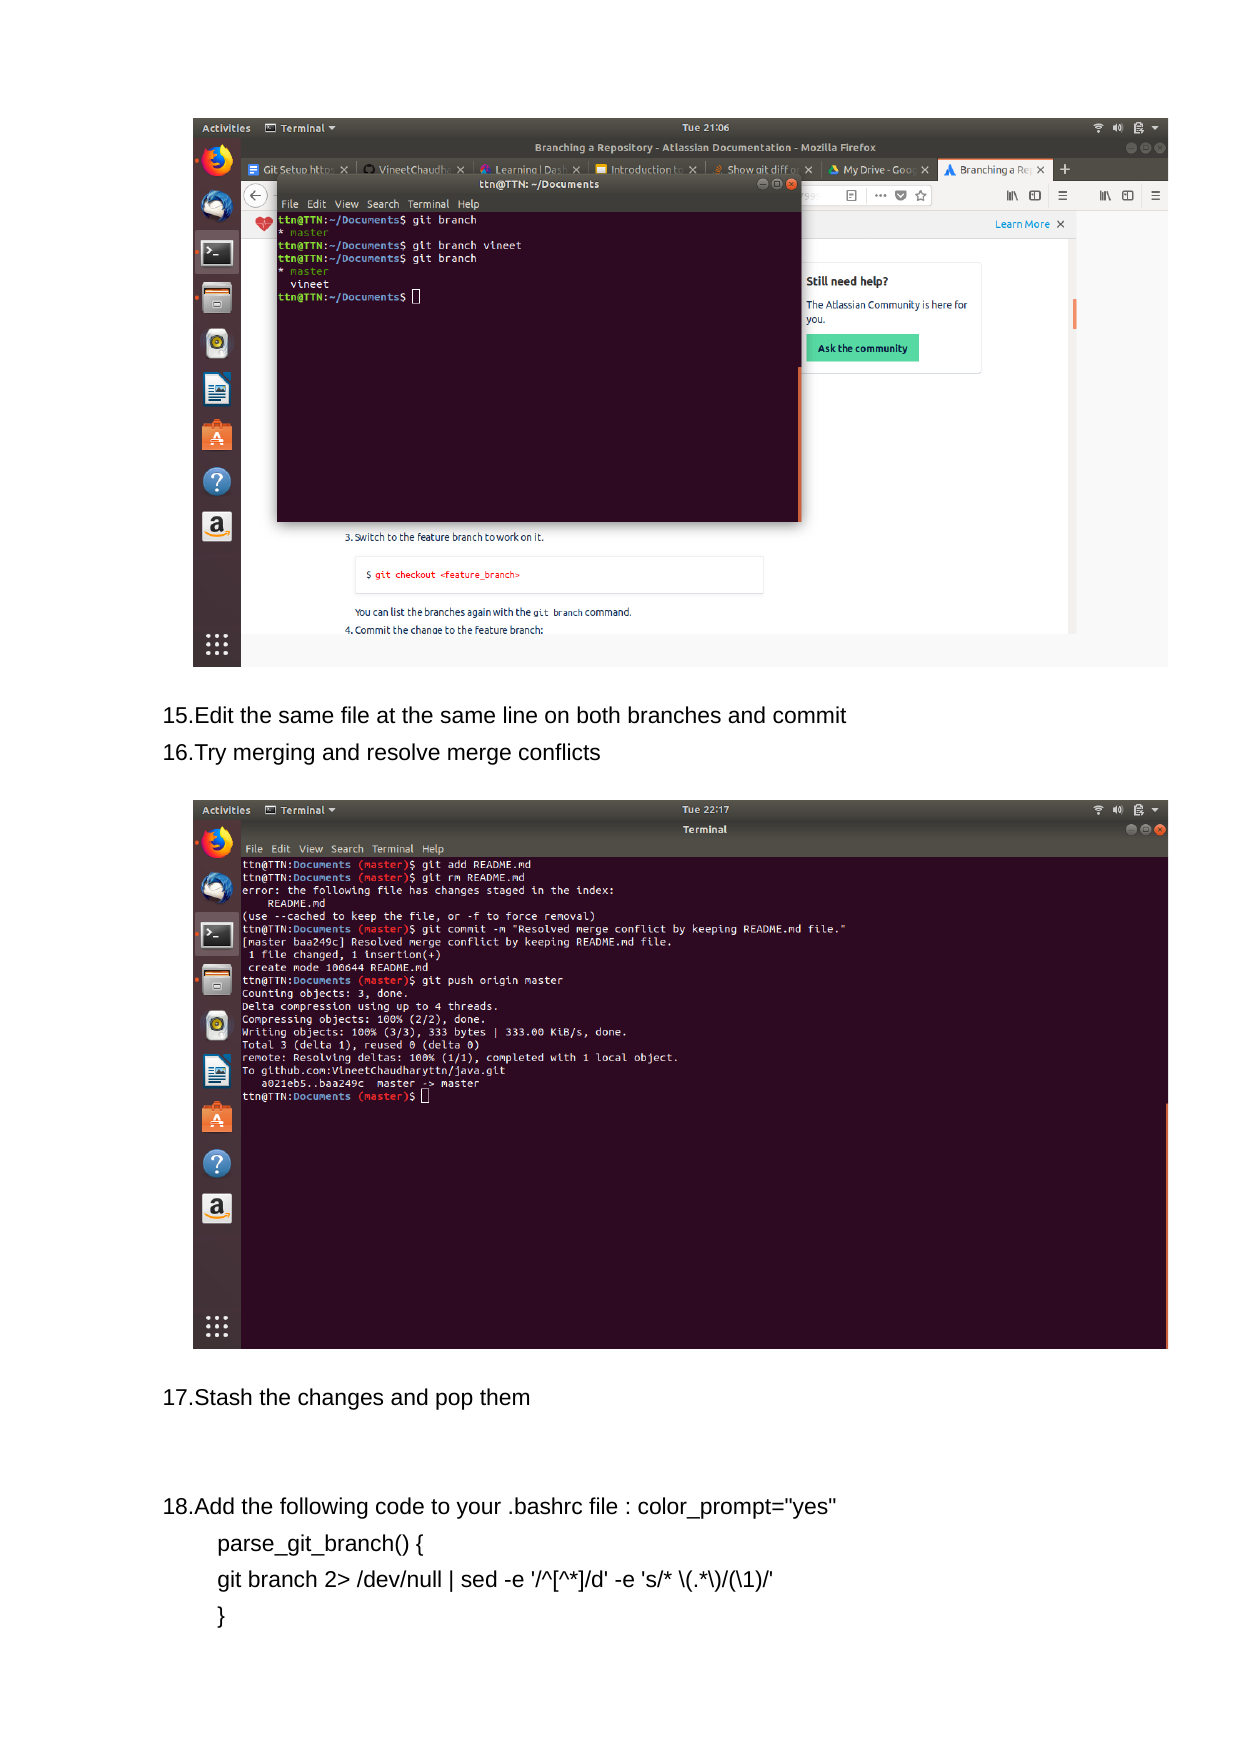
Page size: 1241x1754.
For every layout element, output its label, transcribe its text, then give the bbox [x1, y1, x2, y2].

picture [193, 118, 1169, 667]
list Stash the changes and pop them [162, 1384, 1122, 1411]
list Add the following code to your .bashrc file : color_prompt="yes" parse_git_branch() { git branch 2> /dev/null | sed -e '/^[^*]/d' -e 's/* \(.*\)/(\1)/' } [162, 1493, 1122, 1629]
list Edit the same file at the same line on both branches and commit [162, 702, 1122, 729]
picture [193, 800, 1169, 1349]
list Try merging and resolve merge conflicts [162, 739, 1122, 765]
